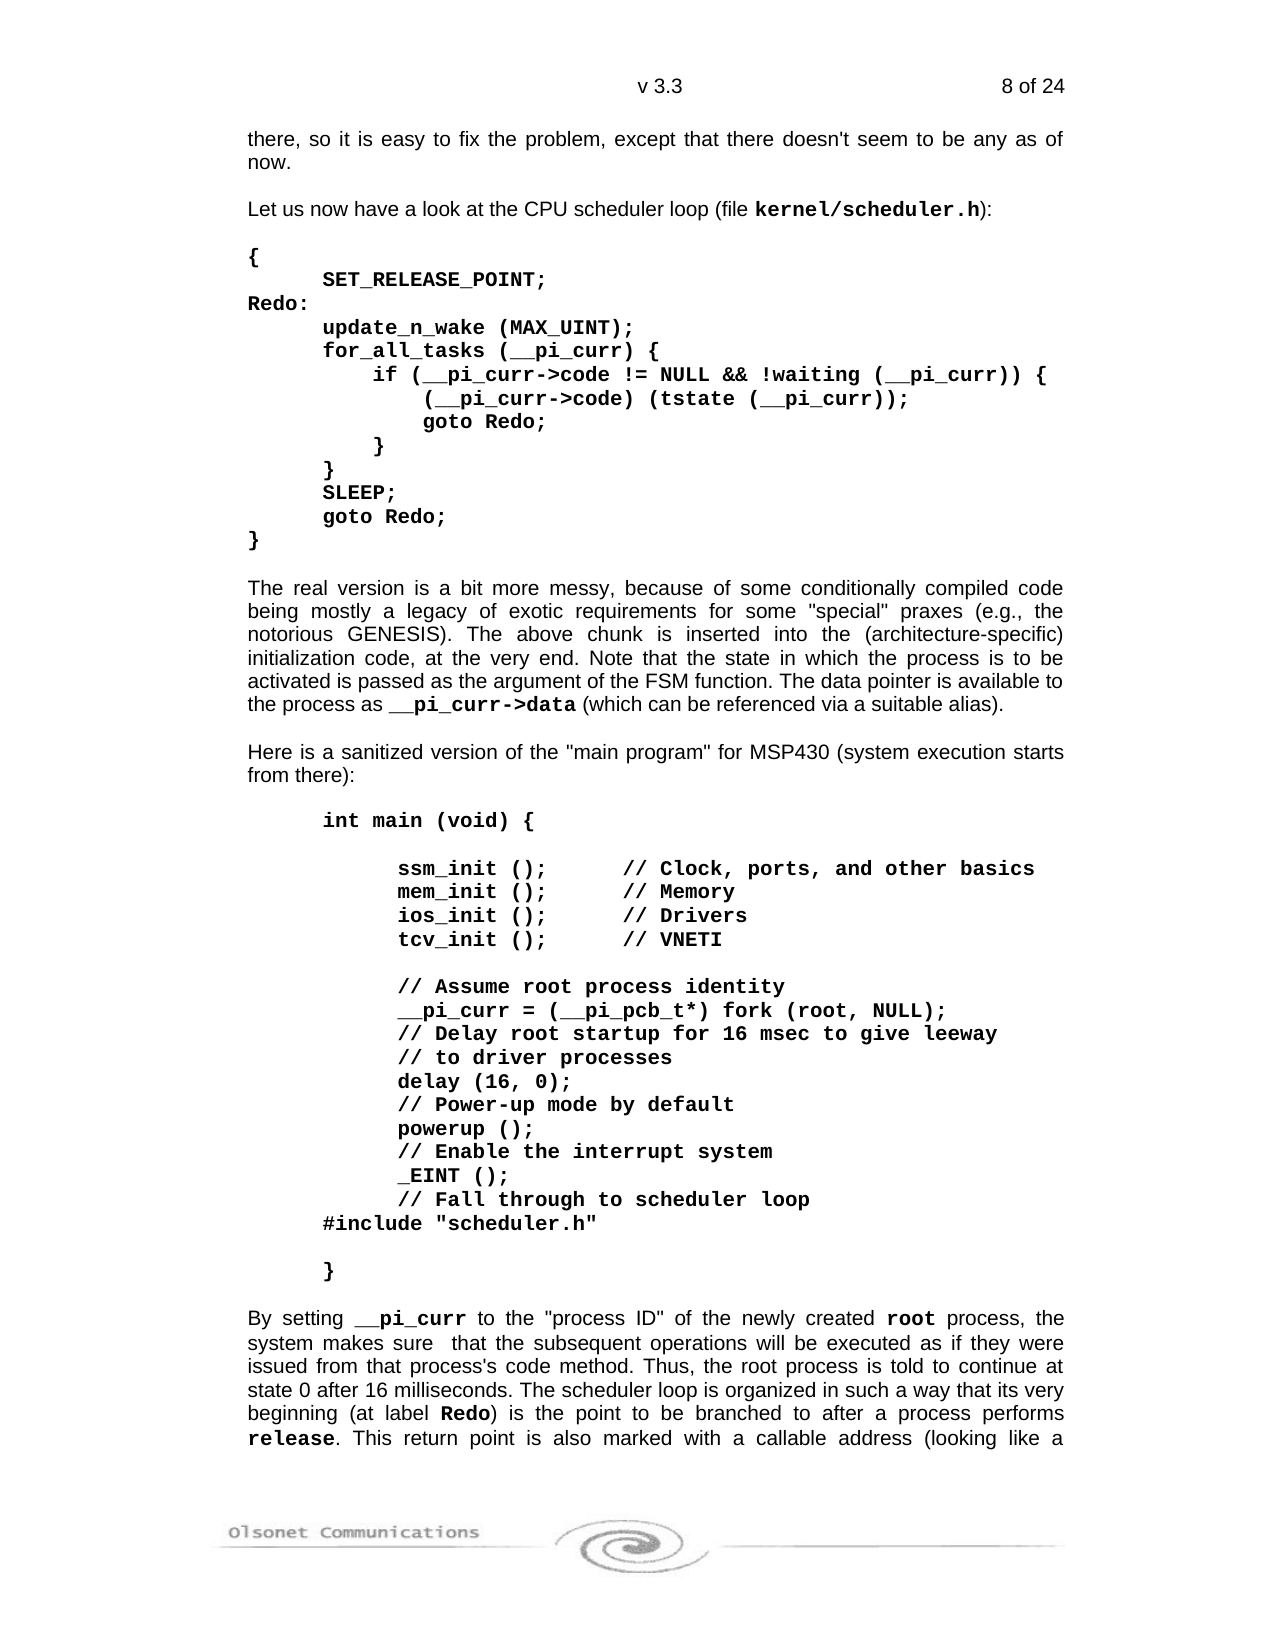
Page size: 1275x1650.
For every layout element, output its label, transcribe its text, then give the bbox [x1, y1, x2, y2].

text tcv_init (); // VNETI [247, 929, 1065, 952]
text The real version is a bit more messy, because of some conditionally compiled code being mostly a legacy of exotic requirements for some "special" praxes (e.g., the notorious GENESIS). The above chunk is inserted into the (architecture-specific) initialization code, at the very end. Note that the state in which the process is to be activated is passed as the argument of the FSM function. The data pointer is available to the process as __pi_curr->data (which can be referenced via a suitable alias). [247, 576, 1065, 718]
text } [247, 435, 1065, 458]
text // Fall through to scheduler loop [247, 1189, 1065, 1212]
text __pi_curr = (__pi_pcb_t*) fork (root, NULL); [247, 1000, 1065, 1023]
text Redo: [247, 293, 1065, 317]
text delay (16, 0); [247, 1071, 1065, 1094]
text ssm_init (); // Clock, ports, and other basics [247, 858, 1065, 881]
text powerup (); [247, 1118, 1065, 1142]
picture [210, 1504, 1065, 1596]
text SET_RELEASE_POINT; [247, 269, 1065, 293]
text Here is a sanitized version of the "main program" for MSP430 (system execution starts from there): [247, 741, 1065, 787]
text } [247, 458, 1065, 482]
text } [247, 529, 1065, 553]
text update_n_wake (MAX_UINT); [247, 317, 1065, 340]
text ios_init (); // Drivers [247, 905, 1065, 929]
text Let us now have a look at the CPU scheduler loop (file kernel/scheduler.h): [247, 197, 1065, 222]
text _EINT (); [247, 1165, 1065, 1189]
text int main (void) { [247, 811, 1065, 834]
text By setting __pi_curr to the "process ID" of the newly created root process, the system makes sure that the subsequent operations will be executed as if they were issued from that process's code method. Thus, the root process is told to continue at state 0 after 16 milliseconds. The scheduler loop is organized in such a way that its very beginning (at label Redo) is the point to be branched to after a process performs release. This return point is also marked with a callable address (looking like a [247, 1307, 1065, 1452]
text { [247, 246, 1065, 269]
text } [247, 1260, 1065, 1283]
text SLEEP; [247, 482, 1065, 506]
text // Assume root process identity [247, 976, 1065, 1000]
text (__pi_curr->code) (tstate (__pi_curr)); [247, 388, 1065, 411]
text goto Redo; [247, 411, 1065, 435]
text // Enable the interrupt system [247, 1142, 1065, 1165]
text mem_init (); // Memory [247, 881, 1065, 905]
text // Delay root startup for 16 msec to give leeway [247, 1023, 1065, 1047]
text if (__pi_curr->code != NULL && !waiting (__pi_curr)) { [247, 364, 1065, 388]
text for_all_tasks (__pi_curr) { [247, 340, 1065, 364]
text goto Redo; [247, 506, 1065, 529]
text #include "scheduler.h" [247, 1212, 1065, 1236]
text // Power-up mode by default [247, 1094, 1065, 1118]
text there, so it is easy to fix the problem, except that there doesn't seem to be any as of now. [247, 128, 1065, 174]
text // to driver processes [247, 1047, 1065, 1071]
